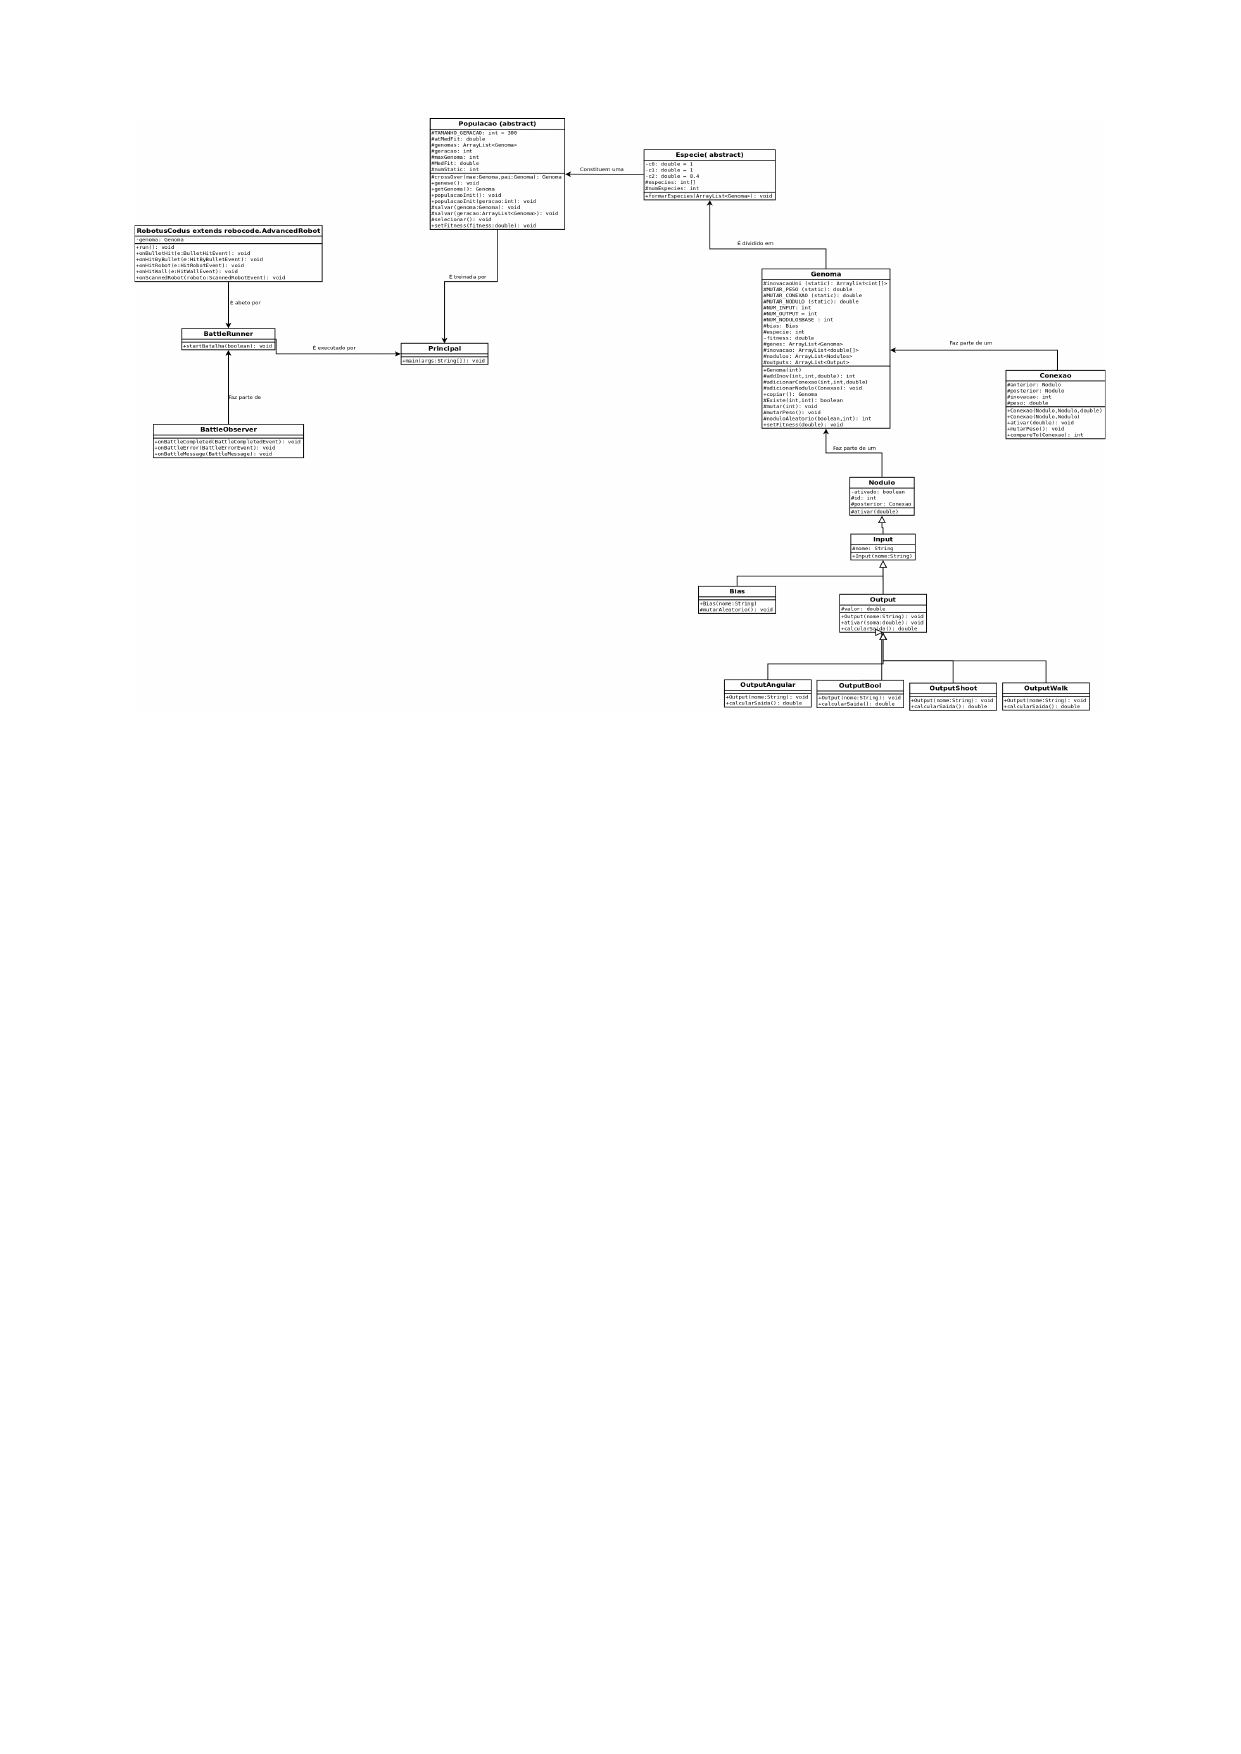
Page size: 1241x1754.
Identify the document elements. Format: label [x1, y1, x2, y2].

picture [134, 118, 1106, 711]
